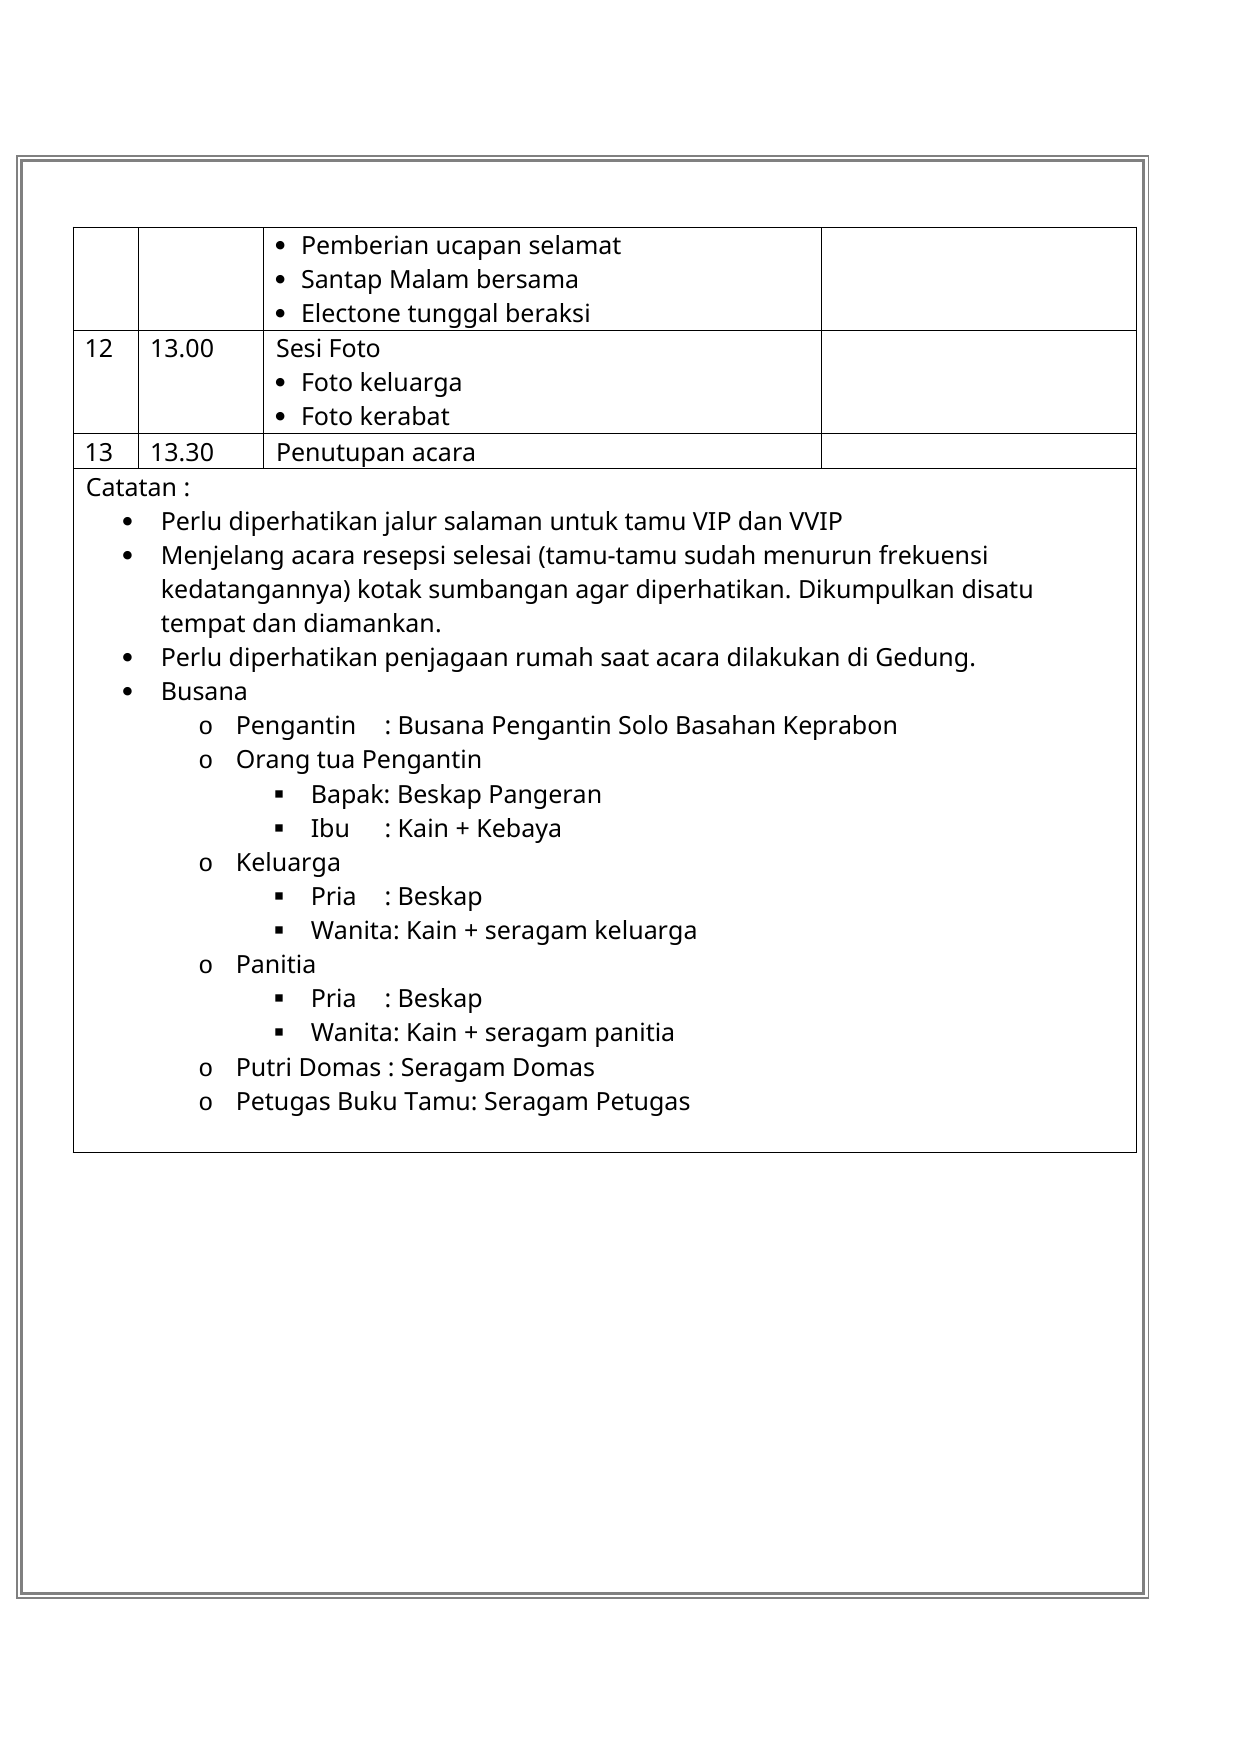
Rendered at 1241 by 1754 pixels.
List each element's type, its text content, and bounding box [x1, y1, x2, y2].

table_cell 13.00 [139, 331, 263, 433]
table_cell 13 [74, 434, 138, 468]
table_cell Pembukaan Sambutan atas nama keluarga kedua belah pihak Pemberian ucapan selamat Santap Malam bersama Electone tunggal beraksi [264, 228, 821, 330]
table_cell [139, 228, 263, 330]
table_cell 12 [74, 331, 138, 433]
table_cell Catatan : Perlu diperhatikan jalur salaman untuk tamu VIP dan VVIP Menjelang acara resepsi selesai (tamu-tamu sudah menurun frekuensi kedatangannya) kotak sumbangan agar diperhatikan. Dikumpulkan disatu tempat dan diamankan. Perlu diperhatikan penjagaan rumah saat acara dilakukan di Gedung. Busana Pengantin : Busana Pengantin Solo Basahan Keprabon Orang tua Pengantin Bapak: Beskap Pangeran Ibu : Kain + Kebaya Keluarga Pria : Beskap Wanita: Kain + seragam keluarga Panitia Pria : Beskap Wanita: Kain + seragam panitia Putri Domas : Seragam Domas Petugas Buku Tamu: Seragam Petugas [74, 469, 1136, 1152]
table_cell 13.30 [139, 434, 263, 468]
table_cell [822, 228, 1136, 330]
table_cell [822, 331, 1136, 433]
table_cell Penutupan acara [264, 434, 821, 468]
table_cell [74, 228, 138, 330]
table_cell [822, 434, 1136, 468]
table_cell Sesi Foto Foto keluarga Foto kerabat [264, 331, 821, 433]
